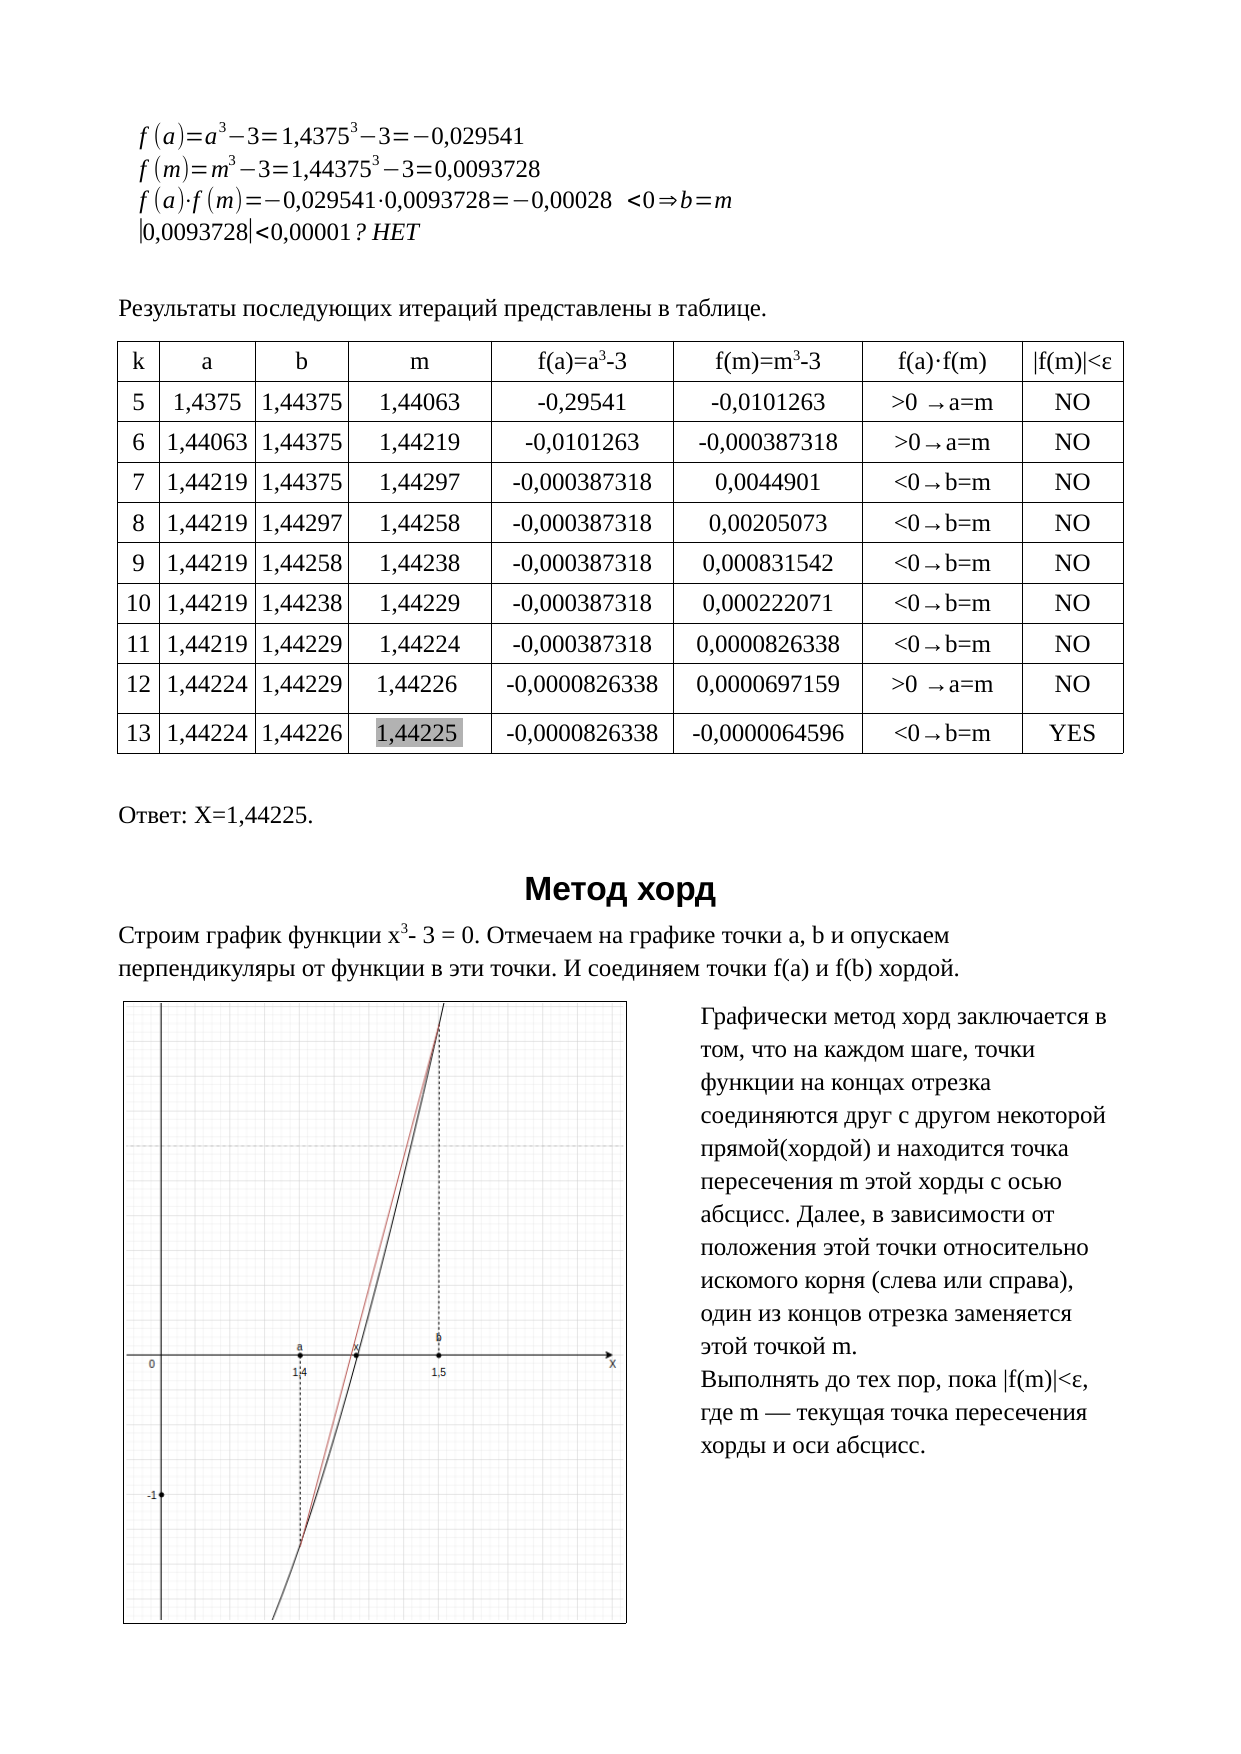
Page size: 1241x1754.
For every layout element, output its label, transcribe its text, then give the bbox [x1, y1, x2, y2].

text [124, 1002, 626, 1623]
picture [126, 1003, 624, 1620]
table_cell -0,000387318 [674, 422, 862, 462]
table_cell 1,44219 [160, 463, 255, 502]
table_cell 0,00205073 [674, 503, 862, 542]
table_cell NO [1023, 584, 1123, 623]
table_cell 0,0044901 [674, 463, 862, 502]
table_cell 1,44219 [349, 422, 491, 462]
table_cell 0,000222071 [674, 584, 862, 623]
table_cell 1,44219 [160, 584, 255, 623]
table_cell -0,000387318 [492, 543, 673, 582]
table_cell 1,44225 [349, 714, 491, 753]
table_cell 11 [118, 624, 159, 663]
table_cell 1,44219 [160, 543, 255, 582]
table_cell 1,44297 [256, 503, 348, 542]
table_cell NO [1023, 503, 1123, 542]
table_cell YES [1023, 714, 1123, 753]
table_cell 1,44238 [256, 584, 348, 623]
table_cell 1,44258 [256, 543, 348, 582]
table_cell <0→b=m [863, 714, 1022, 753]
table_cell 1,44226 [349, 664, 491, 712]
table_cell -0,0000826338 [492, 664, 673, 712]
table_cell 1,44219 [160, 624, 255, 663]
table_header k [118, 342, 159, 381]
table_cell <0→b=m [863, 463, 1022, 502]
table_cell >0→a=m [863, 422, 1022, 462]
table_cell 1,44063 [349, 382, 491, 421]
table_cell 1,44238 [349, 543, 491, 582]
table_cell NO [1023, 543, 1123, 582]
table_cell 7 [118, 463, 159, 502]
table_cell 1,44229 [256, 664, 348, 712]
table_cell 13 [118, 714, 159, 753]
table_cell 12 [118, 664, 159, 712]
table_cell 1,4375 [160, 382, 255, 421]
table_cell 6 [118, 422, 159, 462]
table_cell -0,29541 [492, 382, 673, 421]
table_header f(a)·f(m) [863, 342, 1022, 381]
table_cell NO [1023, 422, 1123, 462]
text Графически метод хорд заключается в том, что на каждом шаге, точки функции на концах отрезка соединяются друг с другом некоторой прямой(хордой) и находится точка пересечения m этой хорды с осью абсцисс. Далее, в зависимости от положения этой точки относительно искомого корня (слева или справа), один из концов отрезка заменяется этой точкой m. Выполнять до тех пор, пока |f(m)|<ε, где m — текущая точка пересечения хорды и оси абсцисс. [627, 1001, 1122, 1459]
table_cell 1,44224 [349, 624, 491, 663]
table_cell 1,44229 [256, 624, 348, 663]
text Строим график функции x3- 3 = 0. Отмечаем на графике точки a, b и опускаем перпендикуляры от функции в эти точки. И соединяем точки f(a) и f(b) хордой. [118, 920, 1122, 982]
table_header m [349, 342, 491, 381]
table_header |f(m)|<ε [1023, 342, 1123, 381]
table_cell 1,44375 [256, 382, 348, 421]
table_cell <0→b=m [863, 543, 1022, 582]
table_cell 1,44229 [349, 584, 491, 623]
table_cell 1,44219 [160, 503, 255, 542]
table_cell NO [1023, 382, 1123, 421]
table_cell NO [1023, 463, 1123, 502]
table_cell <0→b=m [863, 584, 1022, 623]
table_cell -0,0000826338 [492, 714, 673, 753]
table_cell -0,0000064596 [674, 714, 862, 753]
table_cell NO [1023, 624, 1123, 663]
table_cell 0,000831542 [674, 543, 862, 582]
table_cell <0→b=m [863, 624, 1022, 663]
table_cell 8 [118, 503, 159, 542]
table_cell 1,44297 [349, 463, 491, 502]
table_cell >0 →a=m [863, 382, 1022, 421]
table_cell <0→b=m [863, 503, 1022, 542]
table_cell 1,44258 [349, 503, 491, 542]
table_cell 1,44063 [160, 422, 255, 462]
table_cell 1,44226 [256, 714, 348, 753]
text Результаты последующих итераций представлены в таблице. [118, 293, 1122, 322]
table_cell -0,000387318 [492, 503, 673, 542]
table_cell -0,000387318 [492, 624, 673, 663]
table_cell 1,44224 [160, 714, 255, 753]
table_cell 1,44375 [256, 463, 348, 502]
table_cell 9 [118, 543, 159, 582]
table_cell 0,0000826338 [674, 624, 862, 663]
table_cell -0,000387318 [492, 584, 673, 623]
table_cell 5 [118, 382, 159, 421]
text Ответ: X=1,44225. [118, 801, 1122, 829]
table_cell NO [1023, 664, 1123, 712]
table_cell 0,0000697159 [674, 664, 862, 712]
table_cell 1,44224 [160, 664, 255, 712]
table_cell 1,44375 [256, 422, 348, 462]
table_header b [256, 342, 348, 381]
table_header a [160, 342, 255, 381]
table_cell 10 [118, 584, 159, 623]
table_cell -0,0101263 [492, 422, 673, 462]
subtitle Метод хорд [118, 869, 1122, 908]
table_cell >0 →a=m [863, 664, 1022, 712]
table_header f(a)=a3-3 [492, 342, 673, 381]
table_cell -0,000387318 [492, 463, 673, 502]
table_header f(m)=m3-3 [674, 342, 862, 381]
table_cell -0,0101263 [674, 382, 862, 421]
